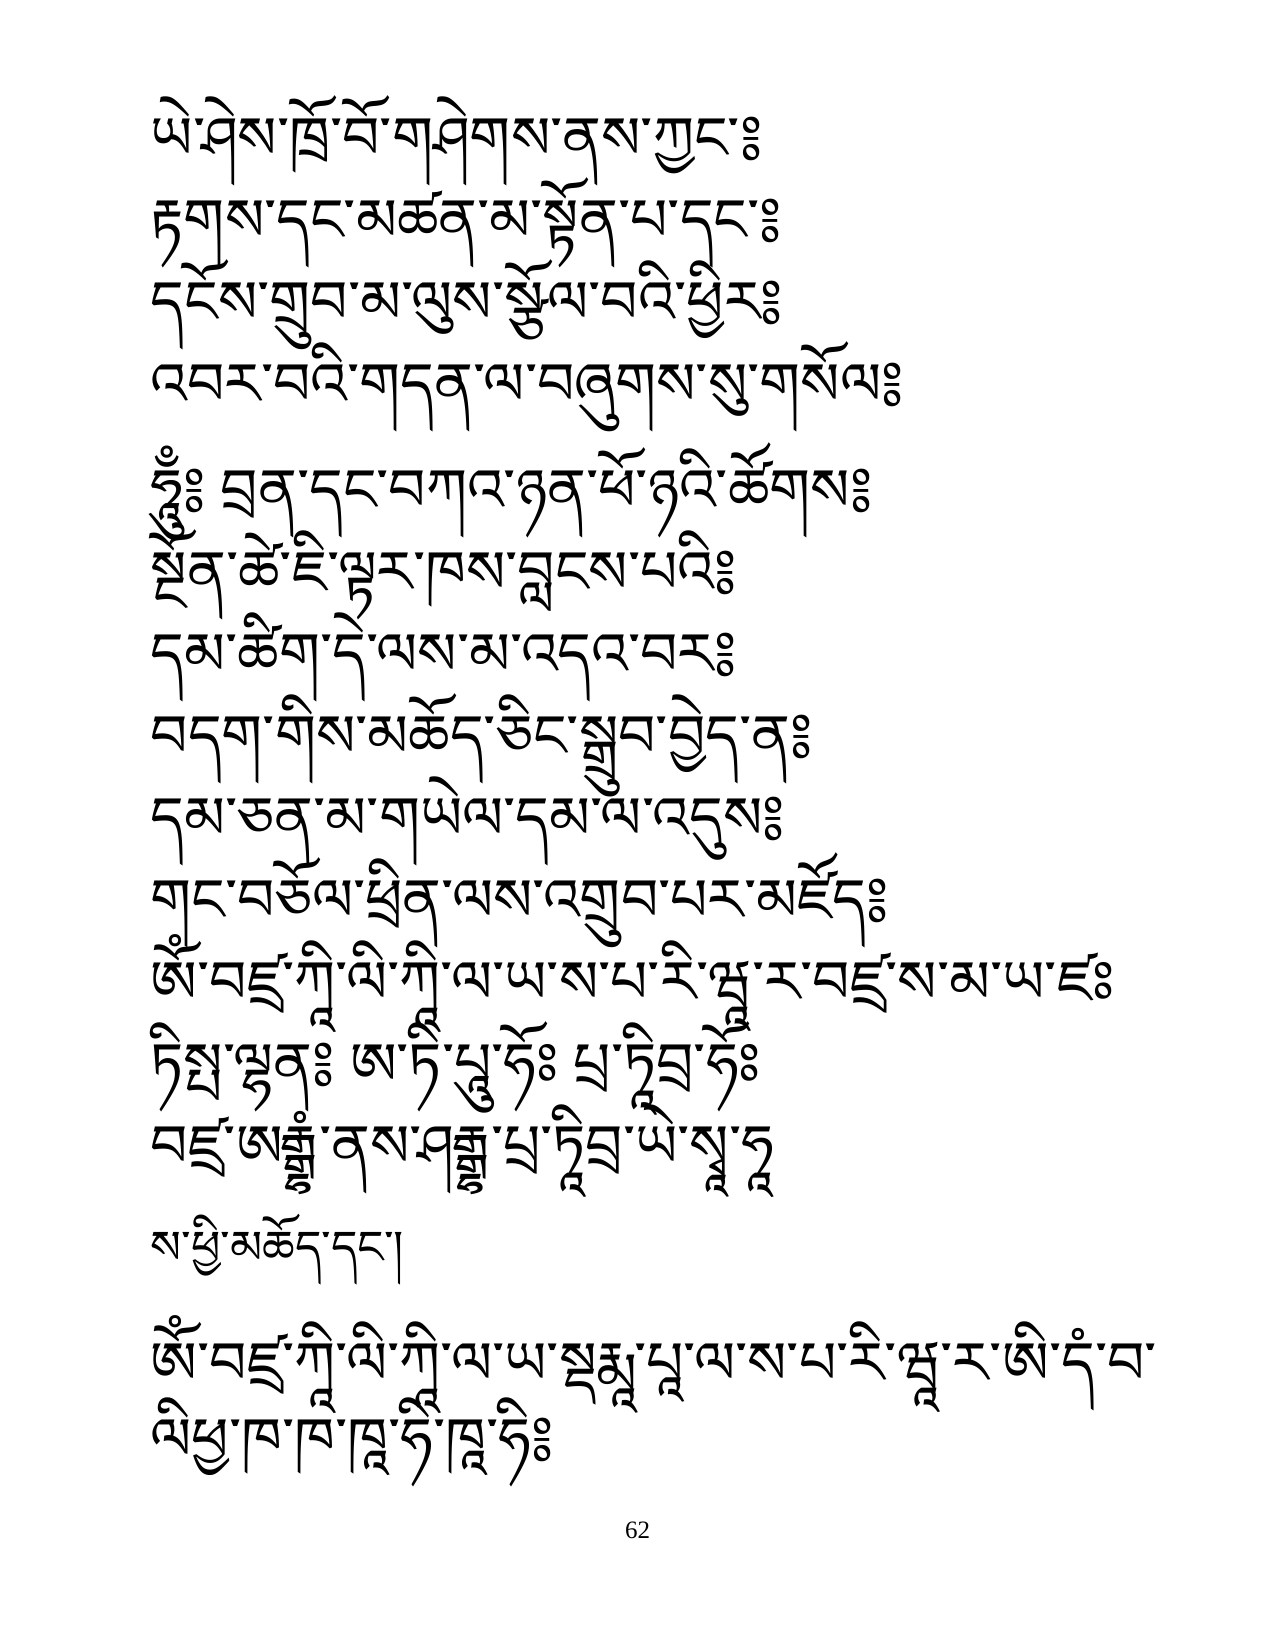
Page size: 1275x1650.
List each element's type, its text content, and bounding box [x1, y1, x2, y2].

text དམ་ཚིག་དེ་ལས་མ་འདའ་བར༔ [151, 622, 1169, 698]
text ༀ་བཛྲ་ཀཱི་ལི་ཀཱི་ལ་ཡ་ས་པ་རི་ཝཱ་ར་བཛྲ་ས་མ་ཡ་ཛཿ [151, 950, 1169, 1026]
text ས་ཕྱི་མཆོད་དང་། [151, 1196, 1169, 1325]
text ༀ་བཛྲ་ཀཱི་ལི་ཀཱི་ལ་ཡ་སྡརྨཱ་པཱ་ལ་ས་པ་རི་ཝཱ་ར་ཨི་དཾ་བ་ལིཕྱ་ཁ་ཁ་ཁཱ་ཧི་ཁཱ་ཧི༔ [151, 1331, 1169, 1483]
text བཛྲ་ཨརྒྷཾ་ནས་ཤརྒྷ་པྲ་ཏཱིབྲ་ཡེ་སྭཱ་ཧཱ [151, 1114, 1169, 1190]
text ཧཱུྃ༔ བྲན་དང་བཀའ་ཉན་ཕོ་ཉའི་ཚོགས༔ [151, 458, 1169, 534]
text གང་བཅོལ་ཕྲིན་ལས་འགྲུབ་པར་མཛོད༔ [151, 868, 1169, 944]
text ཡེ་ཤེས་ཁྲོ་བོ་གཤེགས་ནས་ཀྱང་༔ [151, 106, 1169, 182]
text རྟགས་དང་མཚན་མ་སྟོན་པ་དང་༔ [151, 188, 1169, 264]
text ཏིསྤ་ལྷན༔ ཨ་ཏི་པཱུ་ཧོཿ པྲ་ཏཱིབྲ་ཧོཿ [151, 1032, 1169, 1108]
text དངོས་གྲུབ་མ་ལུས་སྩོལ་བའི་ཕྱིར༔ [151, 270, 1169, 346]
text སྔོན་ཚེ་ཇི་ལྟར་ཁས་བླངས་པའི༔ [151, 540, 1169, 616]
text འབར་བའི་གདན་ལ་བཞུགས་སུ་གསོལ༔ [151, 352, 1169, 428]
text བདག་གིས་མཆོད་ཅིང་སྒྲུབ་བྱེད་ན༔ [151, 704, 1169, 780]
text དམ་ཅན་མ་གཡེལ་དམ་ལ་འདུས༔ [151, 786, 1169, 862]
